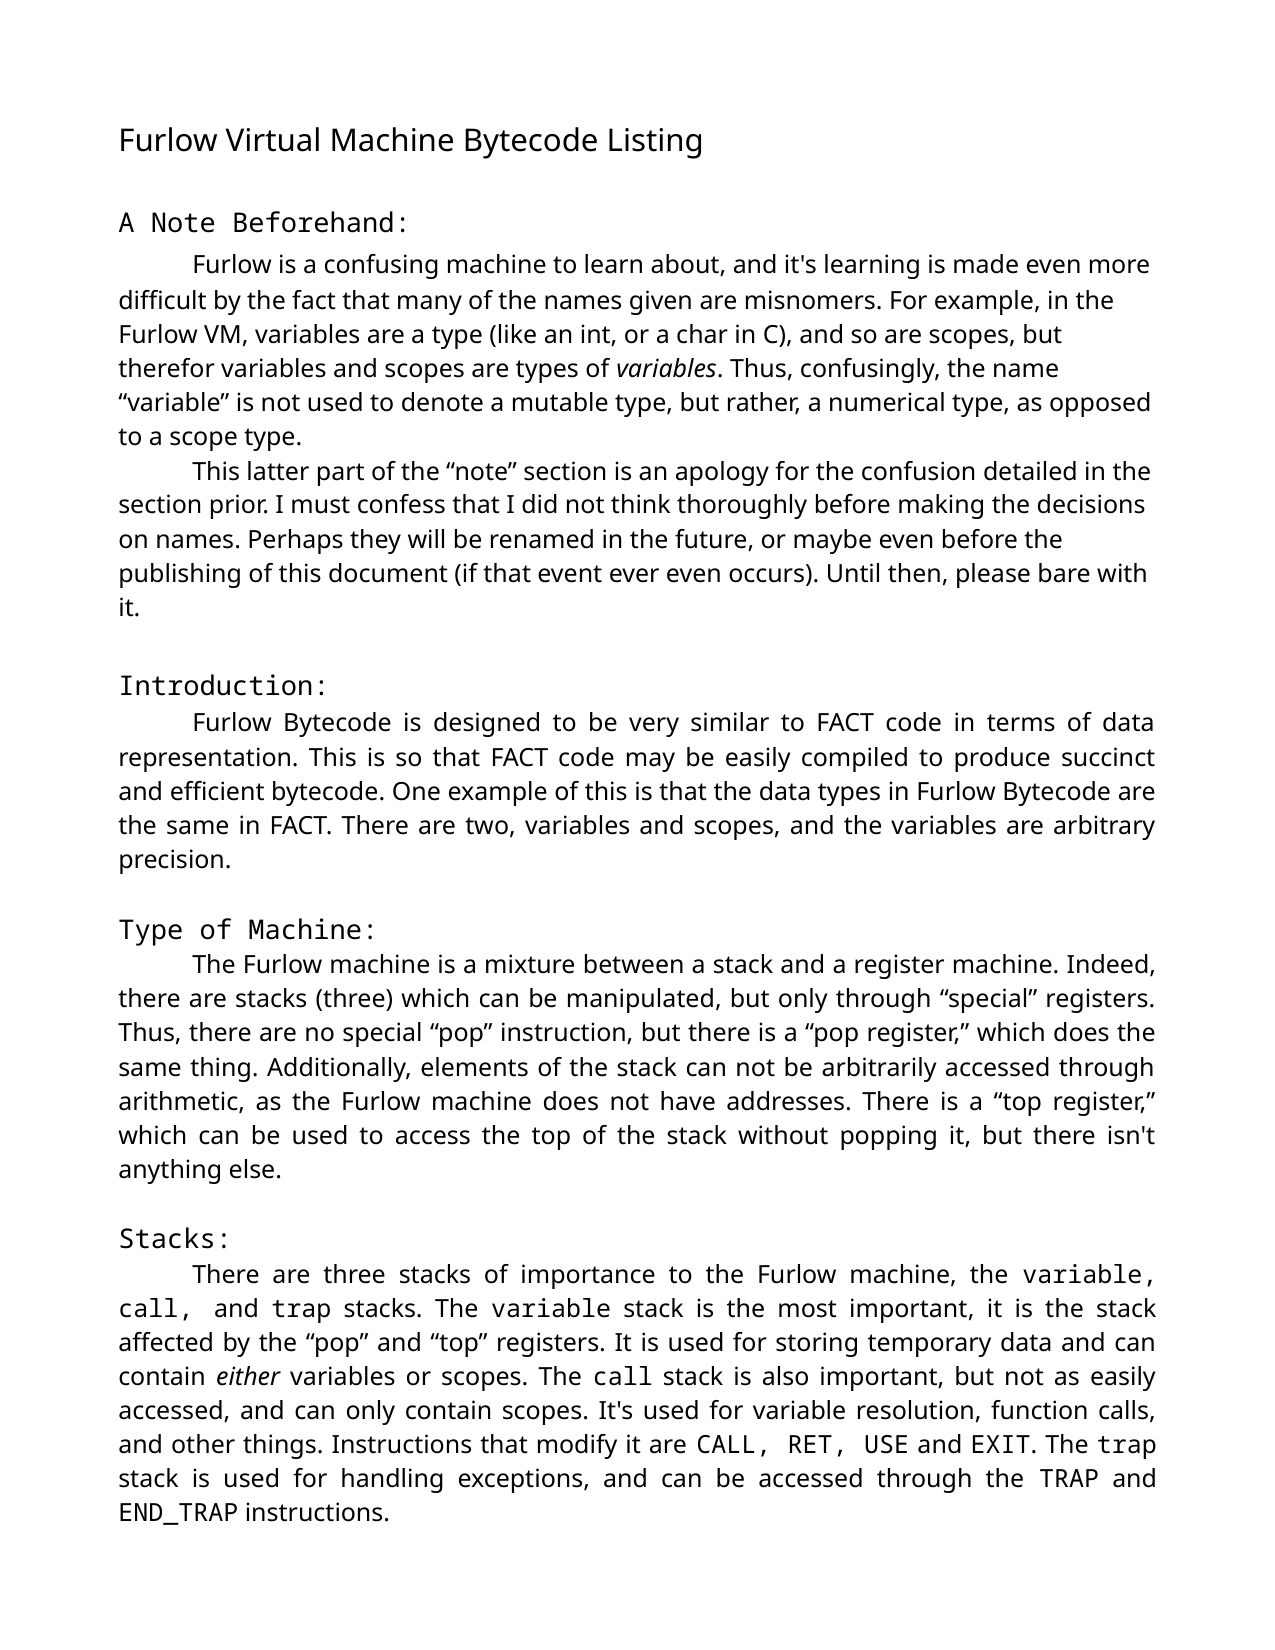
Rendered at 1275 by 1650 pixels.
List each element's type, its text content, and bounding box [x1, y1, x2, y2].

text This latter part of the “note” section is an apology for the confusion detailed in the section prior. I must confess that I did not think thoroughly before making the decisions on names. Perhaps they will be renamed in the future, or maybe even before the publishing of this document (if that event ever even occurs). Until then, please bare with it. [118, 453, 1157, 623]
text The Furlow machine is a mixture between a stack and a register machine. Indeed, there are stacks (three) which can be manipulated, but only through “special” registers. Thus, there are no special “pop” instruction, but there is a “pop register,” which does the same thing. Additionally, elements of the stack can not be arbitrarily accessed through arithmetic, as the Furlow machine does not have addresses. There is a “top register,” which can be used to access the top of the stack without popping it, but there isn't anything else. [118, 947, 1157, 1185]
text A Note Beforehand: [118, 203, 1157, 240]
text Stacks: [118, 1219, 1157, 1256]
text Type of Machine: [118, 910, 1157, 947]
text Introduction: [118, 666, 1157, 703]
text There are three stacks of importance to the Furlow machine, the variable, call, and trap stacks. The variable stack is the most important, it is the stack affected by the “pop” and “top” registers. It is used for storing temporary data and can contain either variables or scopes. The call stack is also important, but not as easily accessed, and can only contain scopes. It's used for variable resolution, function calls, and other things. Instructions that modify it are CALL, RET, USE and EXIT. The trap stack is used for handling exceptions, and can be accessed through the TRAP and END_TRAP instructions. [118, 1256, 1157, 1529]
text Furlow Virtual Machine Bytecode Listing [118, 118, 1157, 161]
text Furlow Bytecode is designed to be very similar to FACT code in terms of data representation. This is so that FACT code may be easily compiled to produce succinct and efficient bytecode. One example of this is that the data types in Furlow Bytecode are the same in FACT. There are two, variables and scopes, and the variables are arbitrary precision. [118, 703, 1157, 876]
text Furlow is a confusing machine to learn about, and it's learning is made even more difficult by the fact that many of the names given are misnomers. For example, in the Furlow VM, variables are a type (like an int, or a char in C), and so are scopes, but therefor variables and scopes are types of variables. Thus, confusingly, the name “variable” is not used to denote a mutable type, but rather, a numerical type, as opposed to a scope type. [118, 240, 1157, 453]
